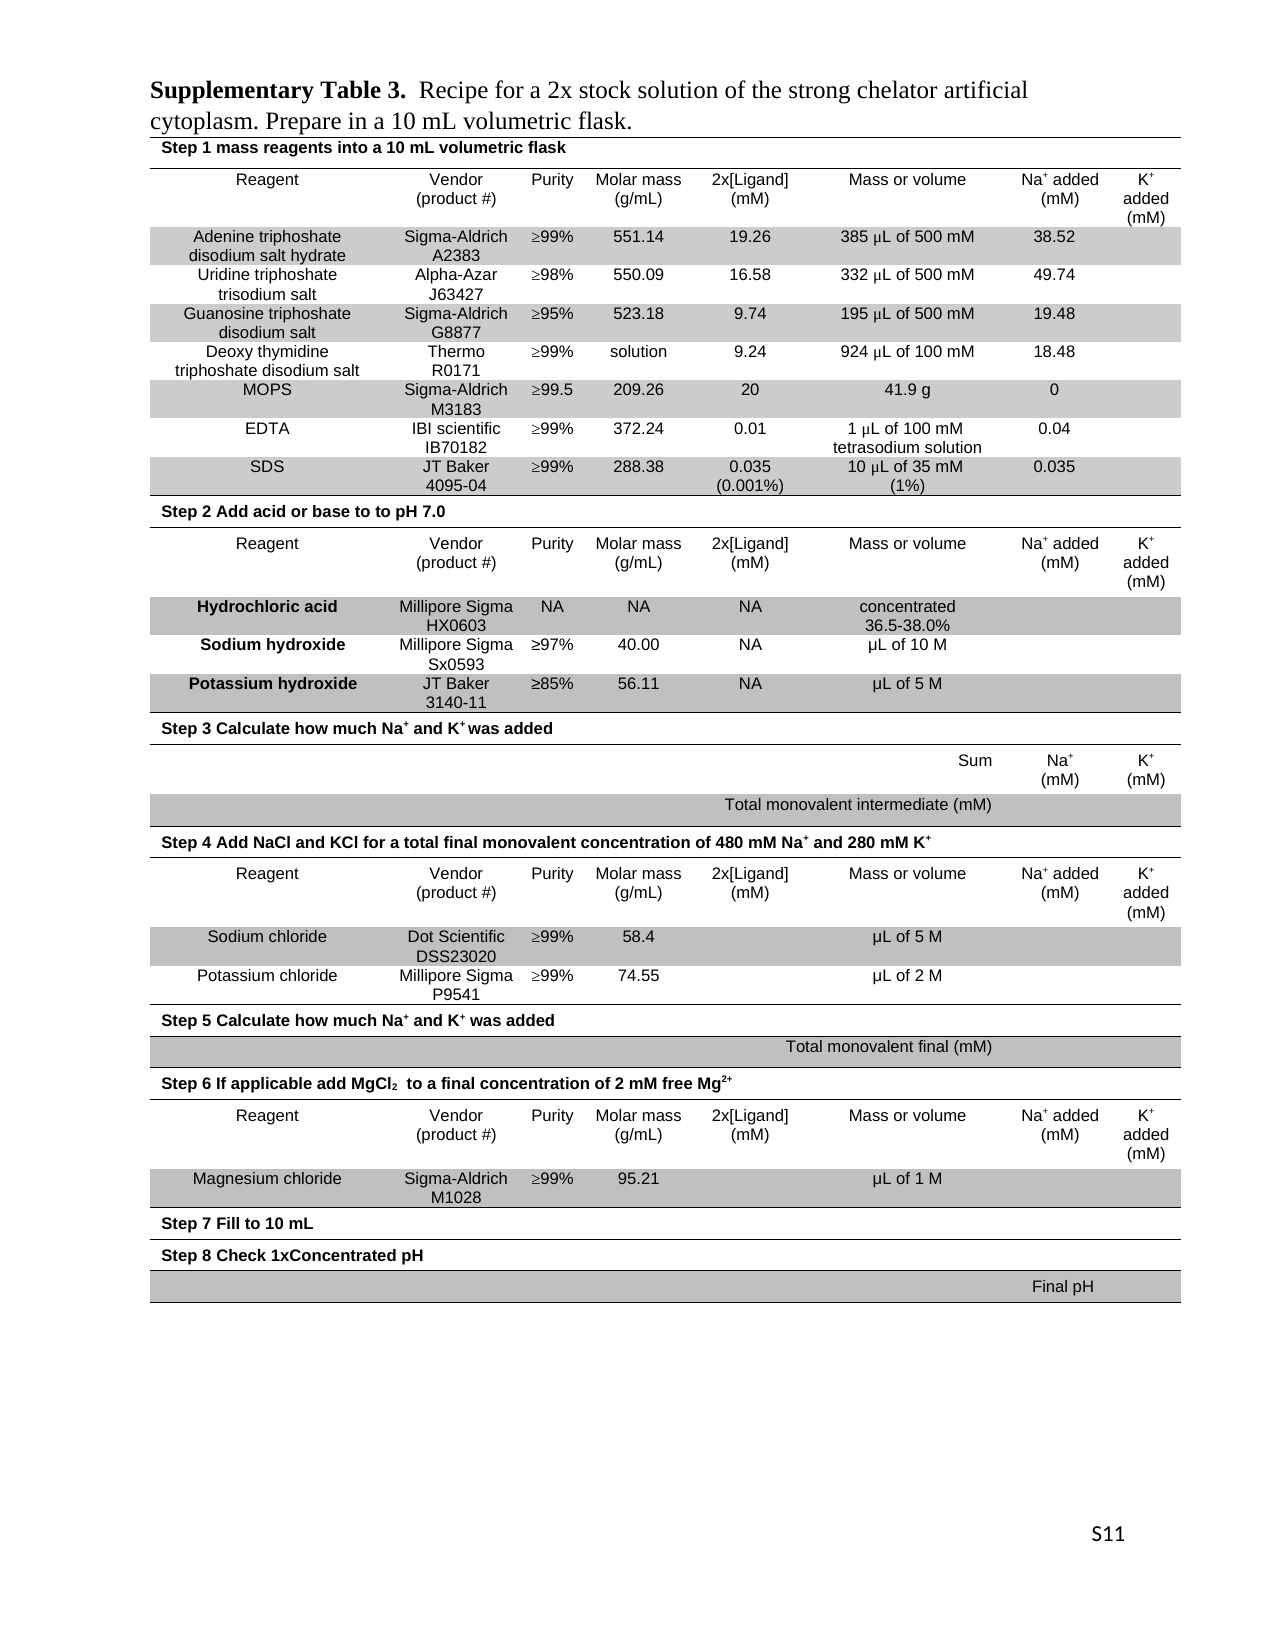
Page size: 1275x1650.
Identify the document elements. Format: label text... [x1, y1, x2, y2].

table_cell Purity [516, 858, 577, 927]
table_cell Deoxy thymidine triphoshate disodium salt [150, 342, 384, 380]
table_cell Hydrochloric acid [150, 597, 384, 635]
table_cell NA [577, 597, 689, 635]
table_cell Millipore Sigma P9541 [384, 966, 516, 1004]
table_cell Molar mass (g/mL) [577, 858, 689, 927]
table_cell K+ (mM) [1105, 745, 1181, 794]
table_cell 2x[Ligand] (mM) [689, 169, 800, 227]
table_cell 16.58 [689, 265, 800, 303]
table_cell 550.09 [577, 265, 689, 303]
table_cell [1105, 227, 1181, 265]
table_cell 1 μL of 100 mM tetrasodium solution [800, 419, 1003, 457]
table_cell EDTA [150, 419, 384, 457]
table_cell Reagent [150, 1100, 384, 1168]
table_cell Total monovalent final (mM) [150, 1037, 1003, 1067]
table_cell ≥99% [516, 419, 577, 457]
table_cell ≥99% [516, 927, 577, 966]
table_cell Purity [516, 528, 577, 597]
table_cell μL of 5 M [800, 674, 1003, 712]
table_cell Magnesium chloride [150, 1169, 384, 1207]
table_cell Purity [516, 1100, 577, 1168]
table_cell ≥99.5 [516, 380, 577, 418]
table_cell 0.04 [1003, 419, 1105, 457]
table_cell Na+ added (mM) [1003, 528, 1105, 597]
table_cell NA [689, 635, 800, 673]
table_cell Step 4 Add NaCl and KCl for a total final monovalent concentration of 480 mM Na+ and 280 mM K+ [150, 827, 1181, 857]
table_cell ≥99% [516, 966, 577, 1004]
table_cell 49.74 [1003, 265, 1105, 303]
table_cell Sigma-Aldrich G8877 [384, 304, 516, 342]
table_cell Step 7 Fill to 10 mL [150, 1208, 1181, 1238]
table_cell [1105, 419, 1181, 457]
table_cell [1003, 1169, 1105, 1207]
table_cell [1105, 304, 1181, 342]
table_cell Na+ added (mM) [1003, 1100, 1105, 1168]
table_cell [1105, 1169, 1181, 1207]
table_cell concentrated 36.5-38.0% [800, 597, 1003, 635]
table_cell 2x[Ligand] (mM) [689, 858, 800, 927]
table_cell 9.24 [689, 342, 800, 380]
table_cell 332 μL of 500 mM [800, 265, 1003, 303]
table_cell 0.035 [1003, 457, 1105, 495]
table_cell Final pH [150, 1271, 1105, 1302]
table_cell Uridine triphoshate trisodium salt [150, 265, 384, 303]
table_cell Vendor (product #) [384, 528, 516, 597]
table_header Step 1 mass reagents into a 10 mL volumetric flask [150, 138, 1181, 168]
table_cell Mass or volume [800, 858, 1003, 927]
table_cell 56.11 [577, 674, 689, 712]
table_cell μL of 5 M [800, 927, 1003, 966]
table_cell Total monovalent intermediate (mM) [150, 794, 1003, 826]
table_cell [1105, 342, 1181, 380]
table_cell [1003, 966, 1105, 1004]
table_cell μL of 1 M [800, 1169, 1003, 1207]
table_cell K+ added (mM) [1105, 858, 1181, 927]
table_cell 2x[Ligand] (mM) [689, 528, 800, 597]
table_cell Step 2 Add acid or base to to pH 7.0 [150, 496, 1181, 527]
table_cell MOPS [150, 380, 384, 418]
table_cell Vendor (product #) [384, 1100, 516, 1168]
table_cell [1003, 597, 1105, 635]
table_cell ≥95% [516, 304, 577, 342]
table_cell 2x[Ligand] (mM) [689, 1100, 800, 1168]
table_cell Step 8 Check 1xConcentrated pH [150, 1240, 1181, 1270]
table_cell ≥98% [516, 265, 577, 303]
text Supplementary Table 3. Recipe for a 2x stock solution of the strong chelator artificial cytoplasm. Prepare in a 10 mL volumetric flask. [150, 75, 1125, 135]
table_cell IBI scientific IB70182 [384, 419, 516, 457]
table_cell ≥99% [516, 342, 577, 380]
table_cell [1105, 457, 1181, 495]
table_cell ≥85% [516, 674, 577, 712]
table_cell Molar mass (g/mL) [577, 169, 689, 227]
table_cell [1105, 1271, 1181, 1302]
table_cell K+ added (mM) [1105, 528, 1181, 597]
table_cell Thermo R0171 [384, 342, 516, 380]
table_cell 41.9 g [800, 380, 1003, 418]
table_cell [1105, 966, 1181, 1004]
table_cell Potassium chloride [150, 966, 384, 1004]
table_cell Guanosine triphoshate disodium salt [150, 304, 384, 342]
table_cell Millipore Sigma Sx0593 [384, 635, 516, 673]
table_cell NA [689, 674, 800, 712]
table_cell [1105, 380, 1181, 418]
table_cell Alpha-Azar J63427 [384, 265, 516, 303]
table_cell [1003, 794, 1105, 826]
table_cell Dot Scientific DSS23020 [384, 927, 516, 966]
table_cell Na+ added (mM) [1003, 169, 1105, 227]
table_cell [1003, 927, 1105, 966]
table_cell 58.4 [577, 927, 689, 966]
table_cell ≥99% [516, 457, 577, 495]
table_cell [1003, 1037, 1105, 1067]
table_cell [1105, 597, 1181, 635]
table_cell 74.55 [577, 966, 689, 1004]
table_cell K+ added (mM) [1105, 169, 1181, 227]
table_cell Mass or volume [800, 1100, 1003, 1168]
table_cell Sodium chloride [150, 927, 384, 966]
table_cell [689, 1169, 800, 1207]
table_cell Na+ (mM) [1003, 745, 1105, 794]
table_cell 209.26 [577, 380, 689, 418]
table_cell Sum [150, 745, 1003, 794]
table_cell 288.38 [577, 457, 689, 495]
table_cell 385 μL of 500 mM [800, 227, 1003, 265]
table_cell Adenine triphoshate disodium salt hydrate [150, 227, 384, 265]
table_cell Purity [516, 169, 577, 227]
table_cell NA [689, 597, 800, 635]
table_cell Na+ added (mM) [1003, 858, 1105, 927]
table_cell ≥99% [516, 227, 577, 265]
table_cell Millipore Sigma HX0603 [384, 597, 516, 635]
table_cell JT Baker 4095-04 [384, 457, 516, 495]
table_cell [689, 966, 800, 1004]
table_cell 551.14 [577, 227, 689, 265]
table_cell 10 μL of 35 mM (1%) [800, 457, 1003, 495]
table_cell Potassium hydroxide [150, 674, 384, 712]
table_cell Step 5 Calculate how much Na+ and K+ was added [150, 1005, 1181, 1036]
table_cell 0 [1003, 380, 1105, 418]
table_cell [1105, 927, 1181, 966]
table_cell Sigma-Aldrich A2383 [384, 227, 516, 265]
table_cell [1105, 794, 1181, 826]
table_cell μL of 10 M [800, 635, 1003, 673]
table_cell Step 6 If applicable add MgCl2 to a final concentration of 2 mM free Mg2+ [150, 1068, 1181, 1098]
table_cell solution [577, 342, 689, 380]
table_cell Sigma-Aldrich M3183 [384, 380, 516, 418]
table_cell 195 μL of 500 mM [800, 304, 1003, 342]
table_cell Step 3 Calculate how much Na+ and K+ was added [150, 713, 1181, 743]
table_cell Molar mass (g/mL) [577, 528, 689, 597]
table_cell 19.26 [689, 227, 800, 265]
table_cell 20 [689, 380, 800, 418]
table_cell [689, 927, 800, 966]
table_cell Molar mass (g/mL) [577, 1100, 689, 1168]
table_cell Vendor (product #) [384, 858, 516, 927]
table_cell K+ added (mM) [1105, 1100, 1181, 1168]
table_cell 924 μL of 100 mM [800, 342, 1003, 380]
table_cell [1003, 635, 1105, 673]
table_cell Sigma-Aldrich M1028 [384, 1169, 516, 1207]
table_cell 95.21 [577, 1169, 689, 1207]
table_cell [1105, 265, 1181, 303]
table_cell 0.01 [689, 419, 800, 457]
table_cell 18.48 [1003, 342, 1105, 380]
table_cell NA [516, 597, 577, 635]
table_cell 523.18 [577, 304, 689, 342]
table_cell 9.74 [689, 304, 800, 342]
table_cell [1105, 1037, 1181, 1067]
table_cell 0.035 (0.001%) [689, 457, 800, 495]
table_cell Sodium hydroxide [150, 635, 384, 673]
table_cell Reagent [150, 528, 384, 597]
table_cell 38.52 [1003, 227, 1105, 265]
table_cell [1105, 635, 1181, 673]
table_cell Reagent [150, 169, 384, 227]
table_cell μL of 2 M [800, 966, 1003, 1004]
table_cell 372.24 [577, 419, 689, 457]
table_cell ≥99% [516, 1169, 577, 1207]
table_cell Vendor (product #) [384, 169, 516, 227]
table_cell [1003, 674, 1105, 712]
table_cell Mass or volume [800, 169, 1003, 227]
table_cell 40.00 [577, 635, 689, 673]
table_cell 19.48 [1003, 304, 1105, 342]
table_cell JT Baker 3140-11 [384, 674, 516, 712]
table_cell Reagent [150, 858, 384, 927]
table_cell ≥97% [516, 635, 577, 673]
table_cell Mass or volume [800, 528, 1003, 597]
table_cell SDS [150, 457, 384, 495]
table_cell [1105, 674, 1181, 712]
